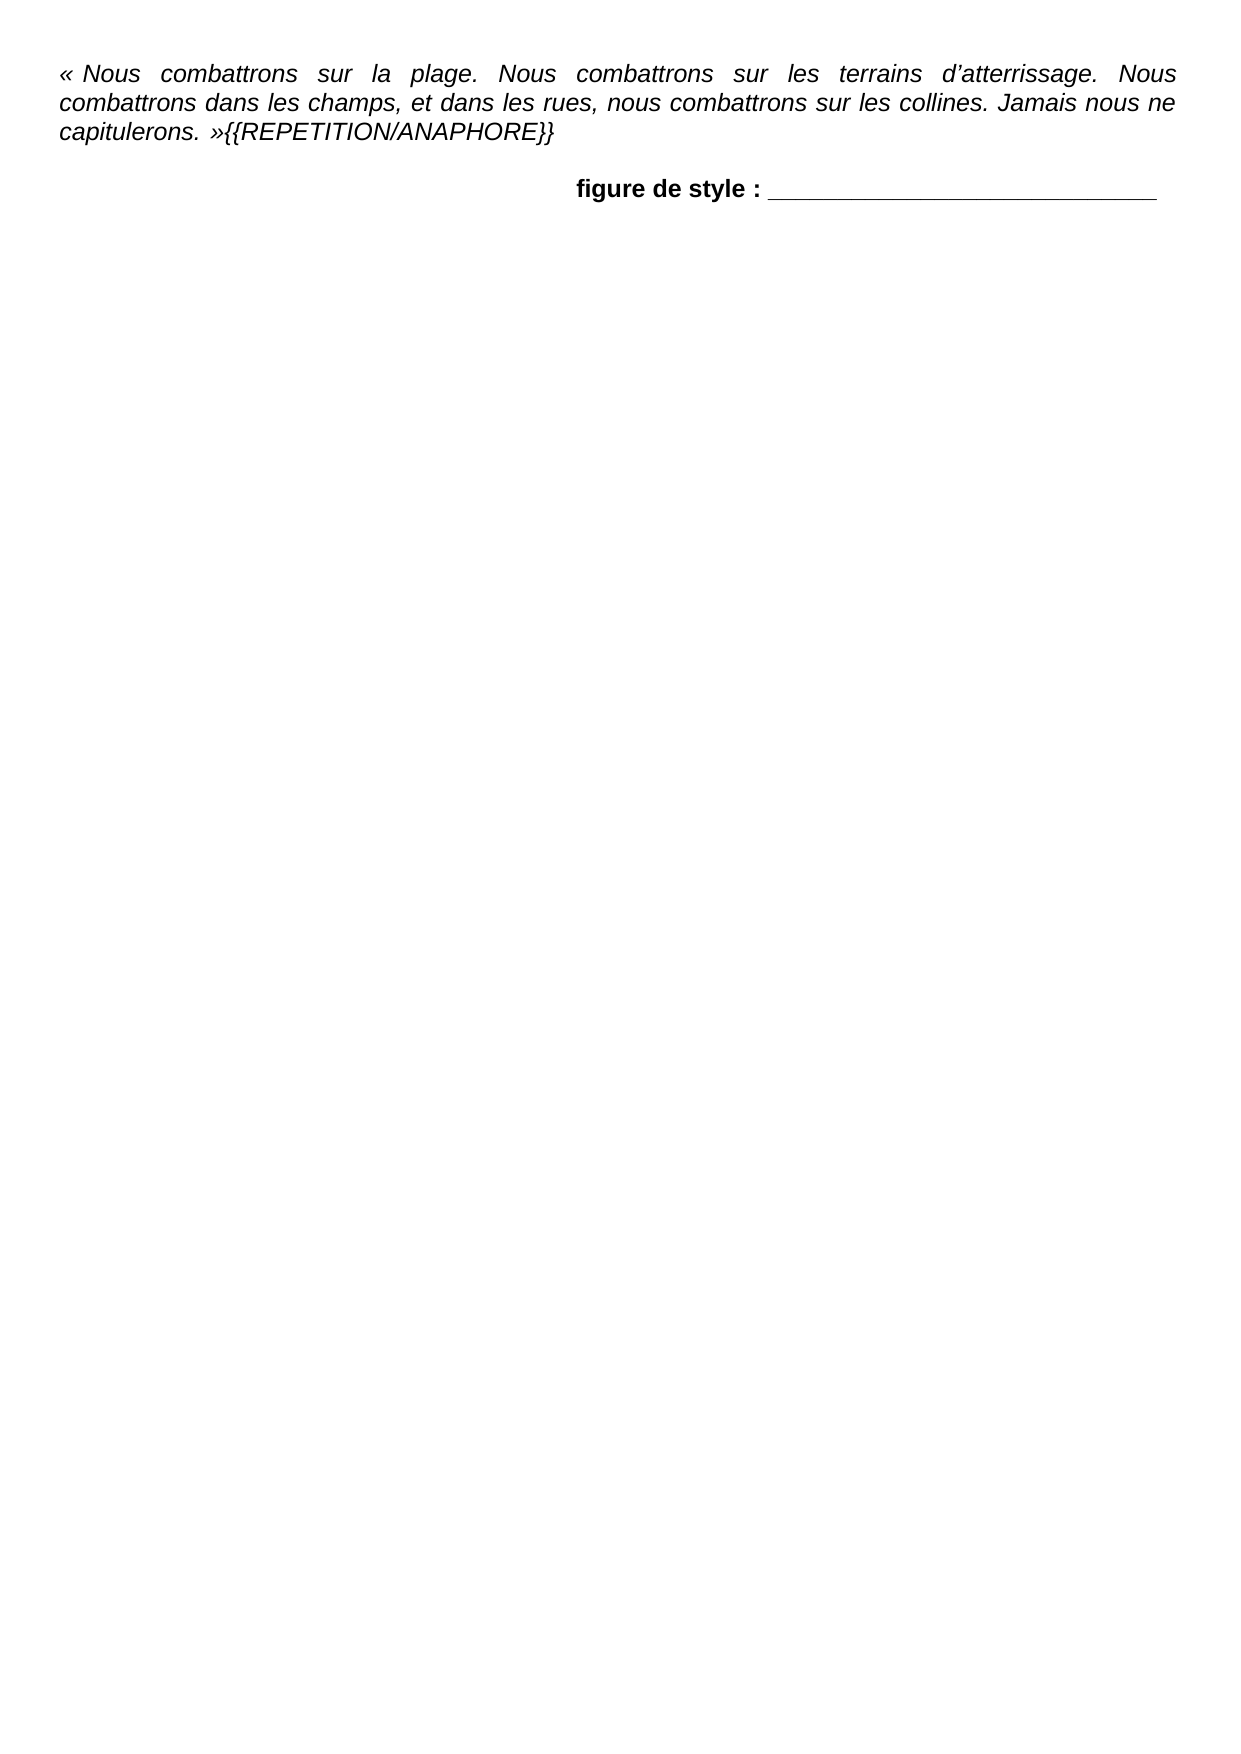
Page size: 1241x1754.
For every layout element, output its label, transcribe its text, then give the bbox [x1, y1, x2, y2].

text « Nous combattrons sur la plage. Nous combattrons sur les terrains d’atterrissage. Nous combattrons dans les champs, et dans les rues, nous combattrons sur les collines. Jamais nous ne capitulerons. »{{REPETITION/ANAPHORE}} [59, 59, 1181, 145]
text figure de style : ____________________________ [59, 174, 1181, 203]
